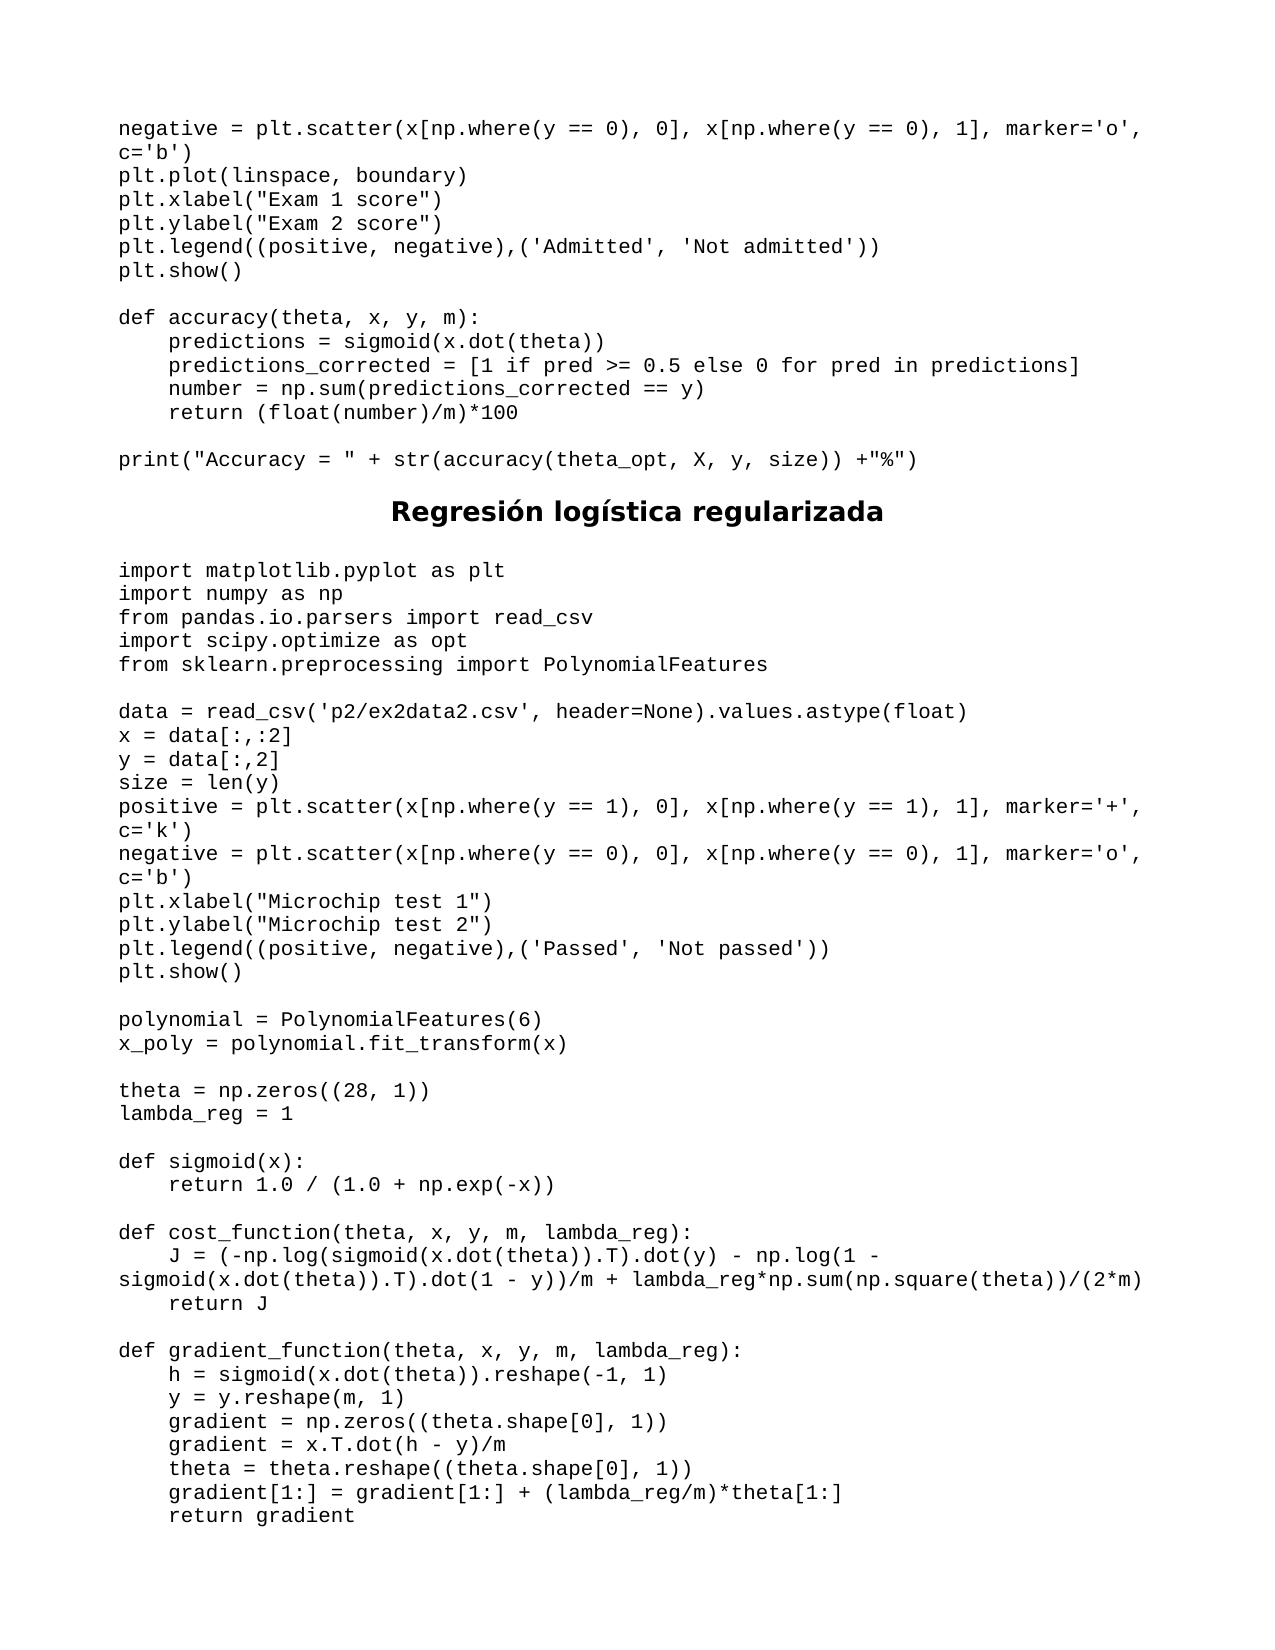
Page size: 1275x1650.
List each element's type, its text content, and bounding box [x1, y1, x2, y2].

text theta = np.zeros((28, 1)) [118, 1080, 1157, 1103]
text lambda_reg = 1 [118, 1103, 1157, 1127]
text print("Accuracy = " + str(accuracy(theta_opt, X, y, size)) +"%") [118, 449, 1157, 473]
text return (float(number)/m)*100 [118, 402, 1157, 426]
text gradient = np.zeros((theta.shape[0], 1)) [118, 1411, 1157, 1434]
text plt.show() [118, 962, 1157, 985]
text plt.show() [118, 260, 1157, 284]
text return gradient [118, 1505, 1157, 1529]
text x_poly = polynomial.fit_transform(x) [118, 1032, 1157, 1056]
text plt.legend((positive, negative),('Admitted', 'Not admitted')) [118, 236, 1157, 260]
text h = sigmoid(x.dot(theta)).reshape(-1, 1) [118, 1363, 1157, 1387]
text negative = plt.scatter(x[np.where(y == 0), 0], x[np.where(y == 0), 1], marker='o', c='b') [118, 843, 1157, 891]
text plt.ylabel("Microchip test 2") [118, 914, 1157, 938]
text y = data[:,2] [118, 749, 1157, 772]
text y = y.reshape(m, 1) [118, 1387, 1157, 1411]
text x = data[:,:2] [118, 725, 1157, 749]
text plt.plot(linspace, boundary) [118, 165, 1157, 189]
text return 1.0 / (1.0 + np.exp(-x)) [118, 1174, 1157, 1198]
text plt.legend((positive, negative),('Passed', 'Not passed')) [118, 938, 1157, 962]
text plt.xlabel("Exam 1 score") [118, 189, 1157, 213]
text polynomial = PolynomialFeatures(6) [118, 1009, 1157, 1032]
text from pandas.io.parsers import read_csv [118, 607, 1157, 631]
text def sigmoid(x): [118, 1151, 1157, 1174]
text def gradient_function(theta, x, y, m, lambda_reg): [118, 1340, 1157, 1363]
text def cost_function(theta, x, y, m, lambda_reg): [118, 1222, 1157, 1245]
text from sklearn.preprocessing import PolynomialFeatures [118, 654, 1157, 678]
text plt.ylabel("Exam 2 score") [118, 213, 1157, 236]
text negative = plt.scatter(x[np.where(y == 0), 0], x[np.where(y == 0), 1], marker='o', c='b') [118, 118, 1157, 165]
text gradient = x.T.dot(h - y)/m [118, 1434, 1157, 1458]
text import numpy as np [118, 583, 1157, 607]
text J = (-np.log(sigmoid(x.dot(theta)).T).dot(y) - np.log(1 - sigmoid(x.dot(theta)).T).dot(1 - y))/m + lambda_reg*np.sum(np.square(theta))/(2*m) [118, 1245, 1157, 1293]
text size = len(y) [118, 772, 1157, 796]
text import matplotlib.pyplot as plt [118, 559, 1157, 583]
text data = read_csv('p2/ex2data2.csv', header=None).values.astype(float) [118, 701, 1157, 725]
text predictions = sigmoid(x.dot(theta)) [118, 331, 1157, 354]
text theta = theta.reshape((theta.shape[0], 1)) [118, 1458, 1157, 1482]
text def accuracy(theta, x, y, m): [118, 307, 1157, 331]
text return J [118, 1293, 1157, 1316]
text number = np.sum(predictions_corrected == y) [118, 378, 1157, 402]
text gradient[1:] = gradient[1:] + (lambda_reg/m)*theta[1:] [118, 1482, 1157, 1505]
text import scipy.optimize as opt [118, 631, 1157, 654]
text positive = plt.scatter(x[np.where(y == 1), 0], x[np.where(y == 1), 1], marker='+', c='k') [118, 796, 1157, 843]
text plt.xlabel("Microchip test 1") [118, 891, 1157, 914]
text predictions_corrected = [1 if pred >= 0.5 else 0 for pred in predictions] [118, 354, 1157, 378]
text Regresión logística regularizada [118, 496, 1157, 528]
